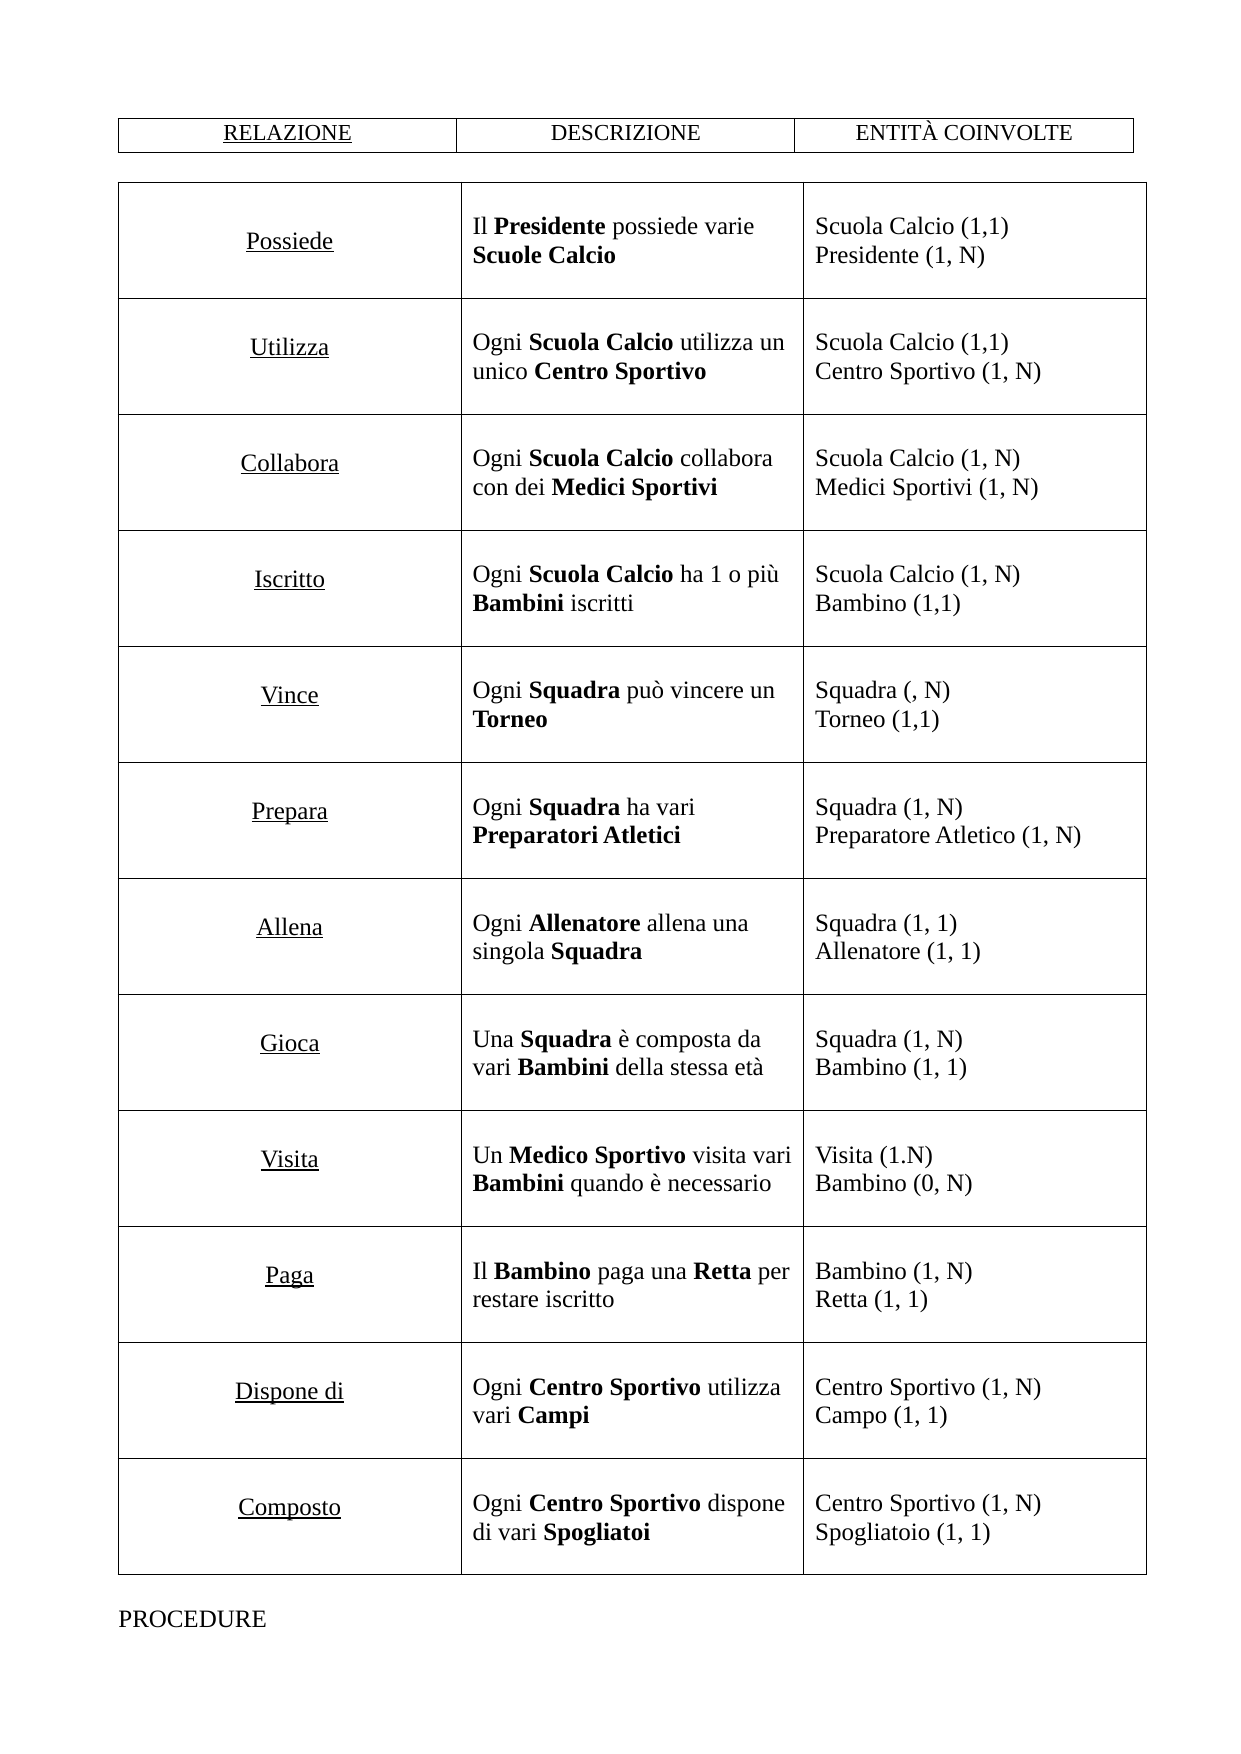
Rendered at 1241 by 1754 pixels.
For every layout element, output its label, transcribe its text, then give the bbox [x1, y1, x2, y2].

table_cell Squadra (1, 1) Allenatore (1, 1) [804, 879, 1146, 994]
table_cell Visita (1.N) Bambino (0, N) [804, 1111, 1146, 1226]
table_header ENTITÀ COINVOLTE [795, 119, 1133, 152]
table_cell Centro Sportivo (1, N) Campo (1, 1) [804, 1343, 1146, 1458]
table_cell Vince [119, 647, 461, 762]
table_cell Ogni Squadra ha vari Preparatori Atletici [462, 763, 803, 878]
table_cell Ogni Centro Sportivo utilizza vari Campi [462, 1343, 803, 1458]
table_cell Squadra (1, N) Bambino (1, 1) [804, 995, 1146, 1110]
table_cell Bambino (1, N) Retta (1, 1) [804, 1227, 1146, 1342]
table_header Possiede [119, 183, 461, 298]
table_cell Centro Sportivo (1, N) Spogliatoio (1, 1) [804, 1459, 1146, 1574]
table_cell Ogni Scuola Calcio ha 1 o più Bambini iscritti [462, 531, 803, 646]
table_cell Allena [119, 879, 461, 994]
table_cell Gioca [119, 995, 461, 1110]
table_cell Squadra (, N) Torneo (1,1) [804, 647, 1146, 762]
table_cell Composto [119, 1459, 461, 1574]
table_cell Scuola Calcio (1, N) Medici Sportivi (1, N) [804, 415, 1146, 530]
text PROCEDURE [118, 1604, 1122, 1633]
table_header Scuola Calcio (1,1) Presidente (1, N) [804, 183, 1146, 298]
table_cell Paga [119, 1227, 461, 1342]
table_cell Ogni Squadra può vincere un Torneo [462, 647, 803, 762]
table_cell Scuola Calcio (1,1) Centro Sportivo (1, N) [804, 299, 1146, 414]
table_cell Il Bambino paga una Retta per restare iscritto [462, 1227, 803, 1342]
table_cell Prepara [119, 763, 461, 878]
table_cell Una Squadra è composta da vari Bambini della stessa età [462, 995, 803, 1110]
table_header DESCRIZIONE [457, 119, 794, 152]
table_cell Ogni Centro Sportivo dispone di vari Spogliatoi [462, 1459, 803, 1574]
table_cell Ogni Scuola Calcio utilizza un unico Centro Sportivo [462, 299, 803, 414]
table_cell Scuola Calcio (1, N) Bambino (1,1) [804, 531, 1146, 646]
table_cell Ogni Allenatore allena una singola Squadra [462, 879, 803, 994]
table_cell Visita [119, 1111, 461, 1226]
table_cell Dispone di [119, 1343, 461, 1458]
table_cell Utilizza [119, 299, 461, 414]
table_cell Collabora [119, 415, 461, 530]
table_cell Un Medico Sportivo visita vari Bambini quando è necessario [462, 1111, 803, 1226]
table_cell Squadra (1, N) Preparatore Atletico (1, N) [804, 763, 1146, 878]
table_header Il Presidente possiede varie Scuole Calcio [462, 183, 803, 298]
table_header RELAZIONE [119, 119, 456, 152]
table_cell Iscritto [119, 531, 461, 646]
table_cell Ogni Scuola Calcio collabora con dei Medici Sportivi [462, 415, 803, 530]
